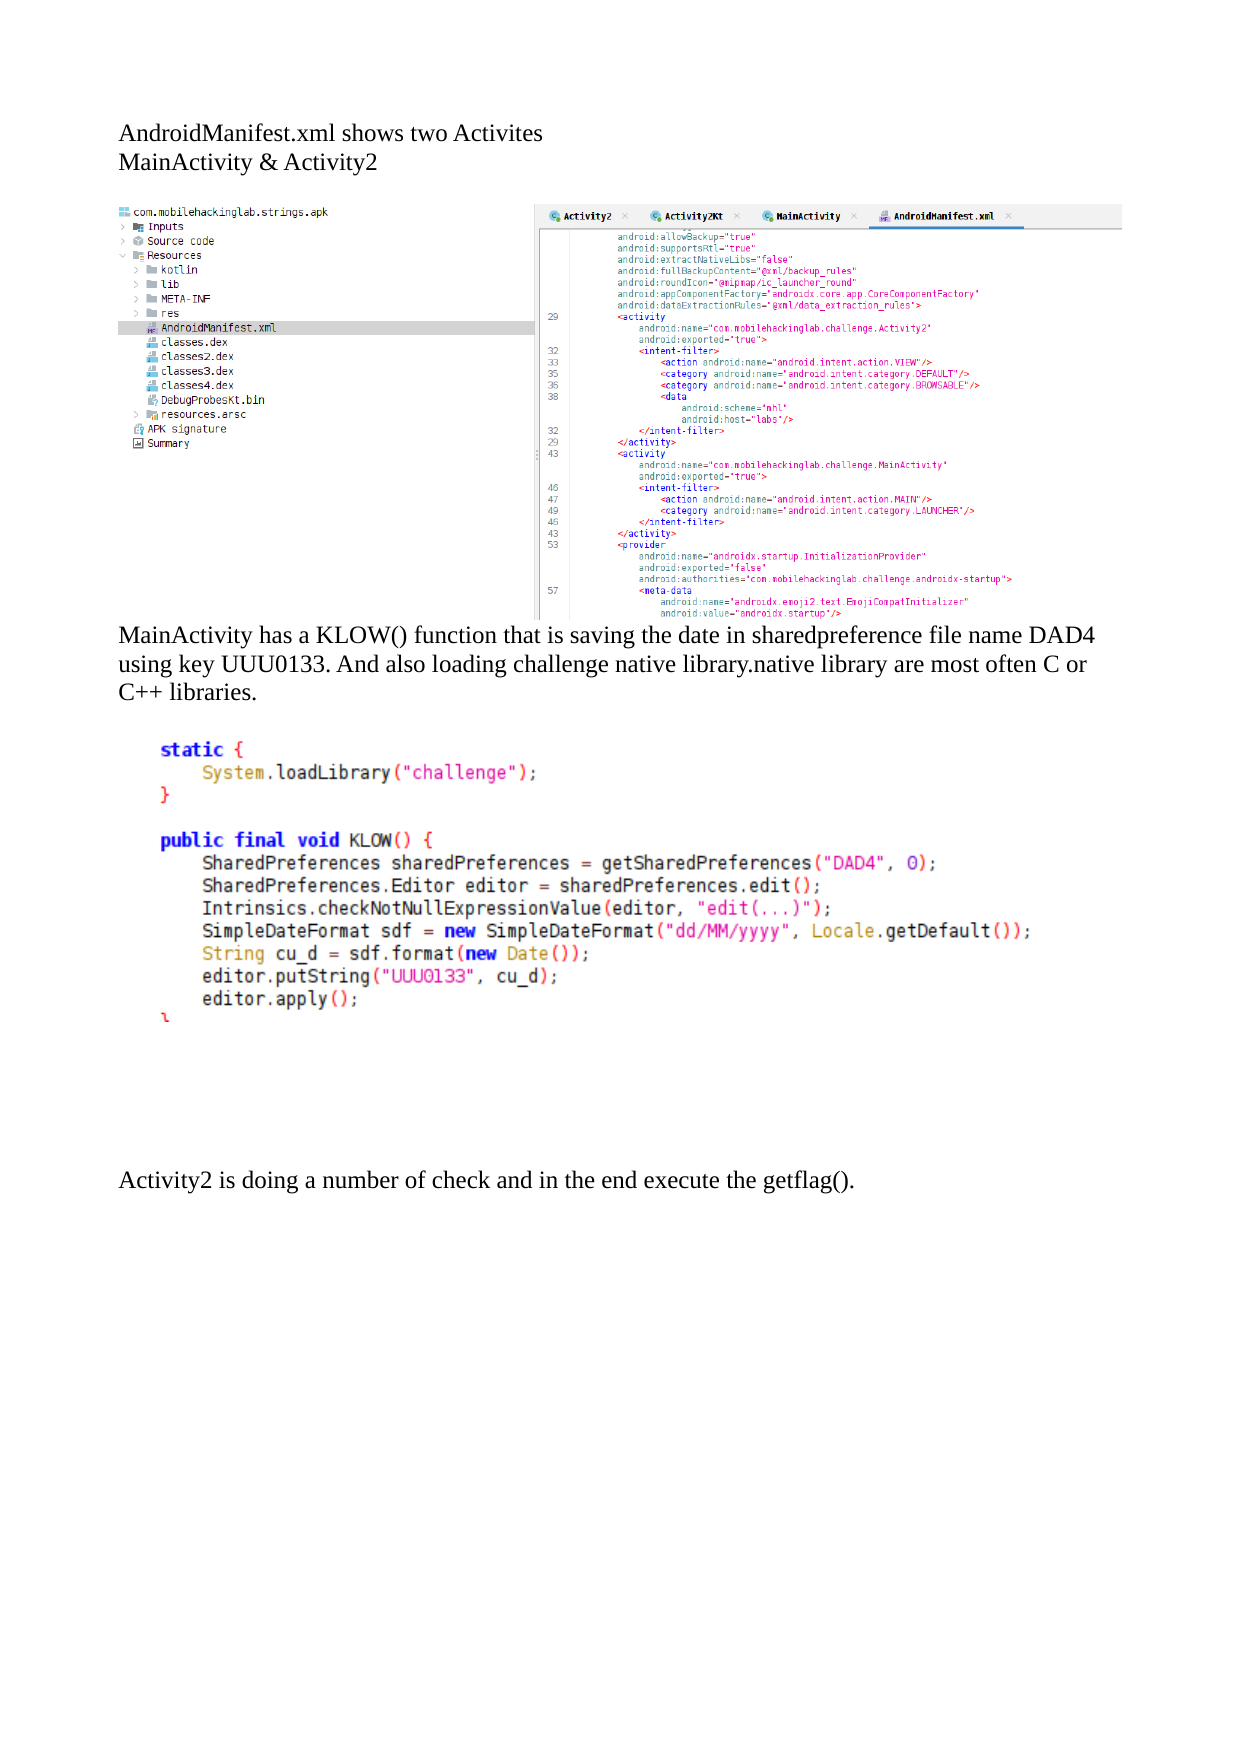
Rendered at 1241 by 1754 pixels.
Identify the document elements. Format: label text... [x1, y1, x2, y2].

text MainActivity has a KLOW() function that is saving the date in sharedpreference file name DAD4 using key UUU0133. And also loading challenge native library.native library are most often C or C++ libraries. [118, 620, 1122, 706]
picture [118, 204, 1123, 620]
text Activity2 is doing a number of check and in the end execute the getflag(). [118, 1165, 1122, 1194]
text MainActivity & Activity2 [118, 147, 1122, 176]
text AndroidManifest.xml shows two Activites [118, 118, 1122, 147]
picture [118, 735, 1123, 1022]
